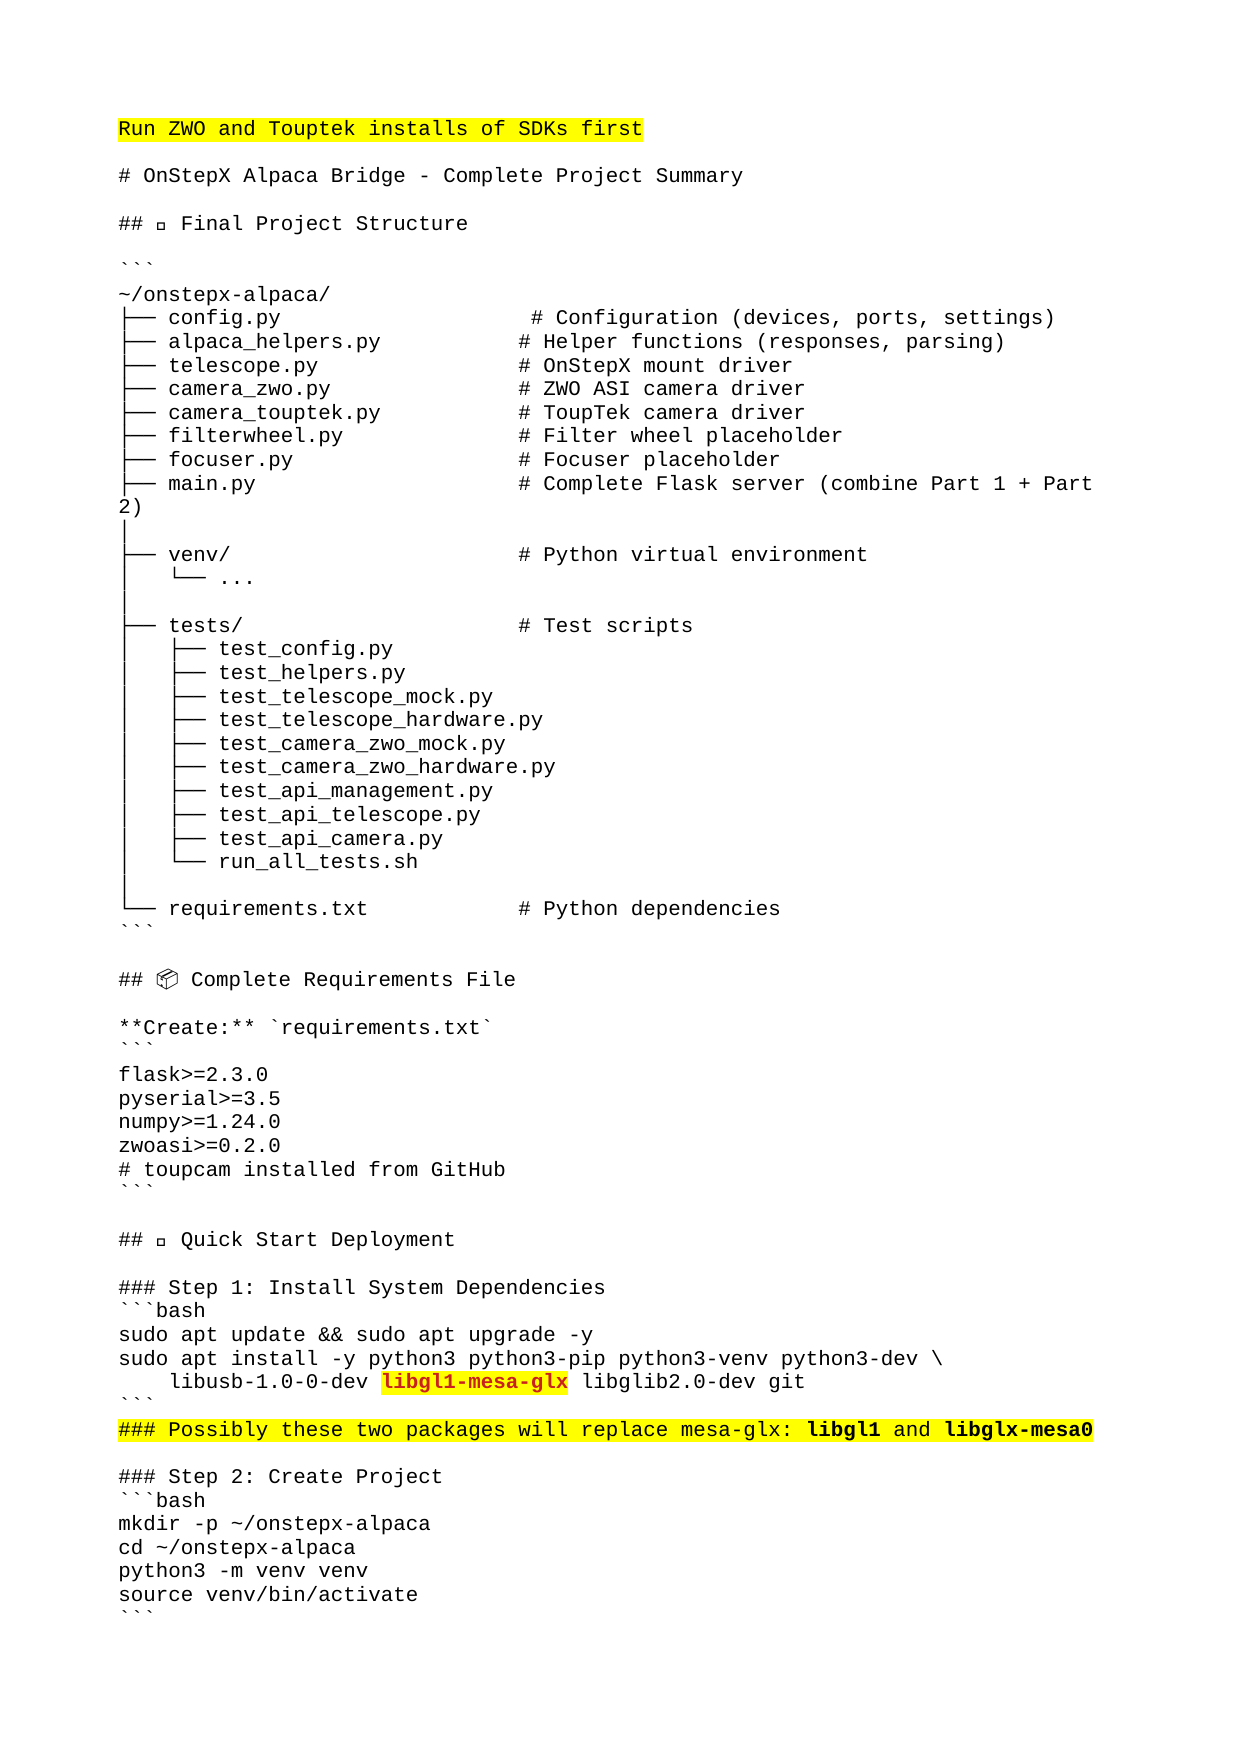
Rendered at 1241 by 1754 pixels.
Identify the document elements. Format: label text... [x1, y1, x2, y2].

text numpy>=1.24.0 [118, 1111, 1122, 1135]
text ├── telescope.py # OnStepX mount driver [118, 354, 1122, 378]
text python3 -m venv venv [118, 1561, 1122, 1584]
text ``` [118, 260, 1122, 284]
text ``` [118, 1182, 1122, 1206]
text zwoasi>=0.2.0 [118, 1135, 1122, 1158]
text mkdir -p ~/onstepx-alpaca [118, 1513, 1122, 1537]
text │ ├── test_telescope_mock.py [175, 686, 1122, 709]
text # toupcam installed from GitHub [118, 1158, 1122, 1182]
text ├── tests/ # Test scripts [125, 615, 1122, 638]
text ``` [118, 1395, 1122, 1419]
text sudo apt install -y python3 python3-pip python3-venv python3-dev \ [118, 1348, 1122, 1371]
text ``` [118, 1608, 1122, 1631]
text │ ├── test_telescope_mock.py [125, 686, 174, 709]
text ```bash [118, 1489, 1122, 1513]
text ### Possibly these two packages will replace mesa-glx: libgl1 and libglx-mesa0 [118, 1419, 1122, 1442]
text ├── main.py # Complete Flask server (combine Part 1 + Part 2) [118, 473, 1122, 520]
text **Create:** `requirements.txt` [118, 1017, 1122, 1040]
text ├── camera_zwo.py # ZWO ASI camera driver [118, 378, 1122, 402]
text libusb-1.0-0-dev libgl1-mesa-glx libglib2.0-dev git [118, 1371, 1122, 1395]
text ├── alpaca_helpers.py # Helper functions (responses, parsing) [125, 331, 1122, 354]
text sudo apt update && sudo apt upgrade -y [118, 1324, 1122, 1348]
text ```bash [118, 1300, 1122, 1324]
text │ ├── test_api_telescope.py [175, 804, 1122, 827]
text ├── filterwheel.py # Filter wheel placeholder [118, 426, 1122, 449]
text ~/onstepx-alpaca/ [118, 284, 1122, 307]
text │ [125, 875, 1122, 898]
text ``` [118, 1040, 1122, 1064]
text │ [118, 591, 1122, 615]
text ├── config.py # Configuration (devices, ports, settings) [118, 307, 1122, 331]
text ### Step 1: Install System Dependencies [118, 1277, 1122, 1300]
text │ ├── test_camera_zwo_mock.py [175, 733, 1122, 757]
text ├── camera_touptek.py # ToupTek camera driver [125, 402, 1122, 426]
text ``` [118, 922, 1122, 946]
text ### Step 2: Create Project [118, 1466, 1122, 1489]
text │ └── ... [118, 567, 1122, 591]
text │ ├── test_api_camera.py [118, 827, 1122, 851]
text ├── focuser.py # Focuser placeholder [118, 449, 1122, 473]
text Run ZWO and Touptek installs of SDKs first [118, 118, 1122, 142]
text source venv/bin/activate [118, 1584, 1122, 1608]
text ├── venv/ # Python virtual environment [125, 544, 1122, 567]
text flask>=2.3.0 [118, 1064, 1122, 1088]
text │ ├── test_api_telescope.py [125, 804, 174, 827]
text pyserial>=3.5 [118, 1088, 1122, 1111]
text ## 📦 Complete Requirements File [118, 969, 1122, 993]
text │ ├── test_camera_zwo_mock.py [125, 733, 174, 757]
text ## 📁 Final Project Structure [118, 213, 1122, 236]
text # OnStepX Alpaca Bridge - Complete Project Summary [118, 165, 1122, 189]
text │ └── run_all_tests.sh [118, 851, 1122, 875]
text │ [118, 875, 124, 898]
text │ ├── test_api_management.py [118, 780, 1122, 804]
text │ ├── test_telescope_hardware.py [118, 709, 1122, 733]
text │ ├── test_camera_zwo_hardware.py [118, 757, 1122, 780]
text │ [118, 520, 1122, 544]
text └── requirements.txt # Python dependencies [118, 898, 1122, 922]
text ## 🚀 Quick Start Deployment [118, 1229, 1122, 1253]
text │ ├── test_config.py [118, 638, 1122, 662]
text │ ├── test_helpers.py [118, 662, 1122, 686]
text cd ~/onstepx-alpaca [118, 1537, 1122, 1561]
